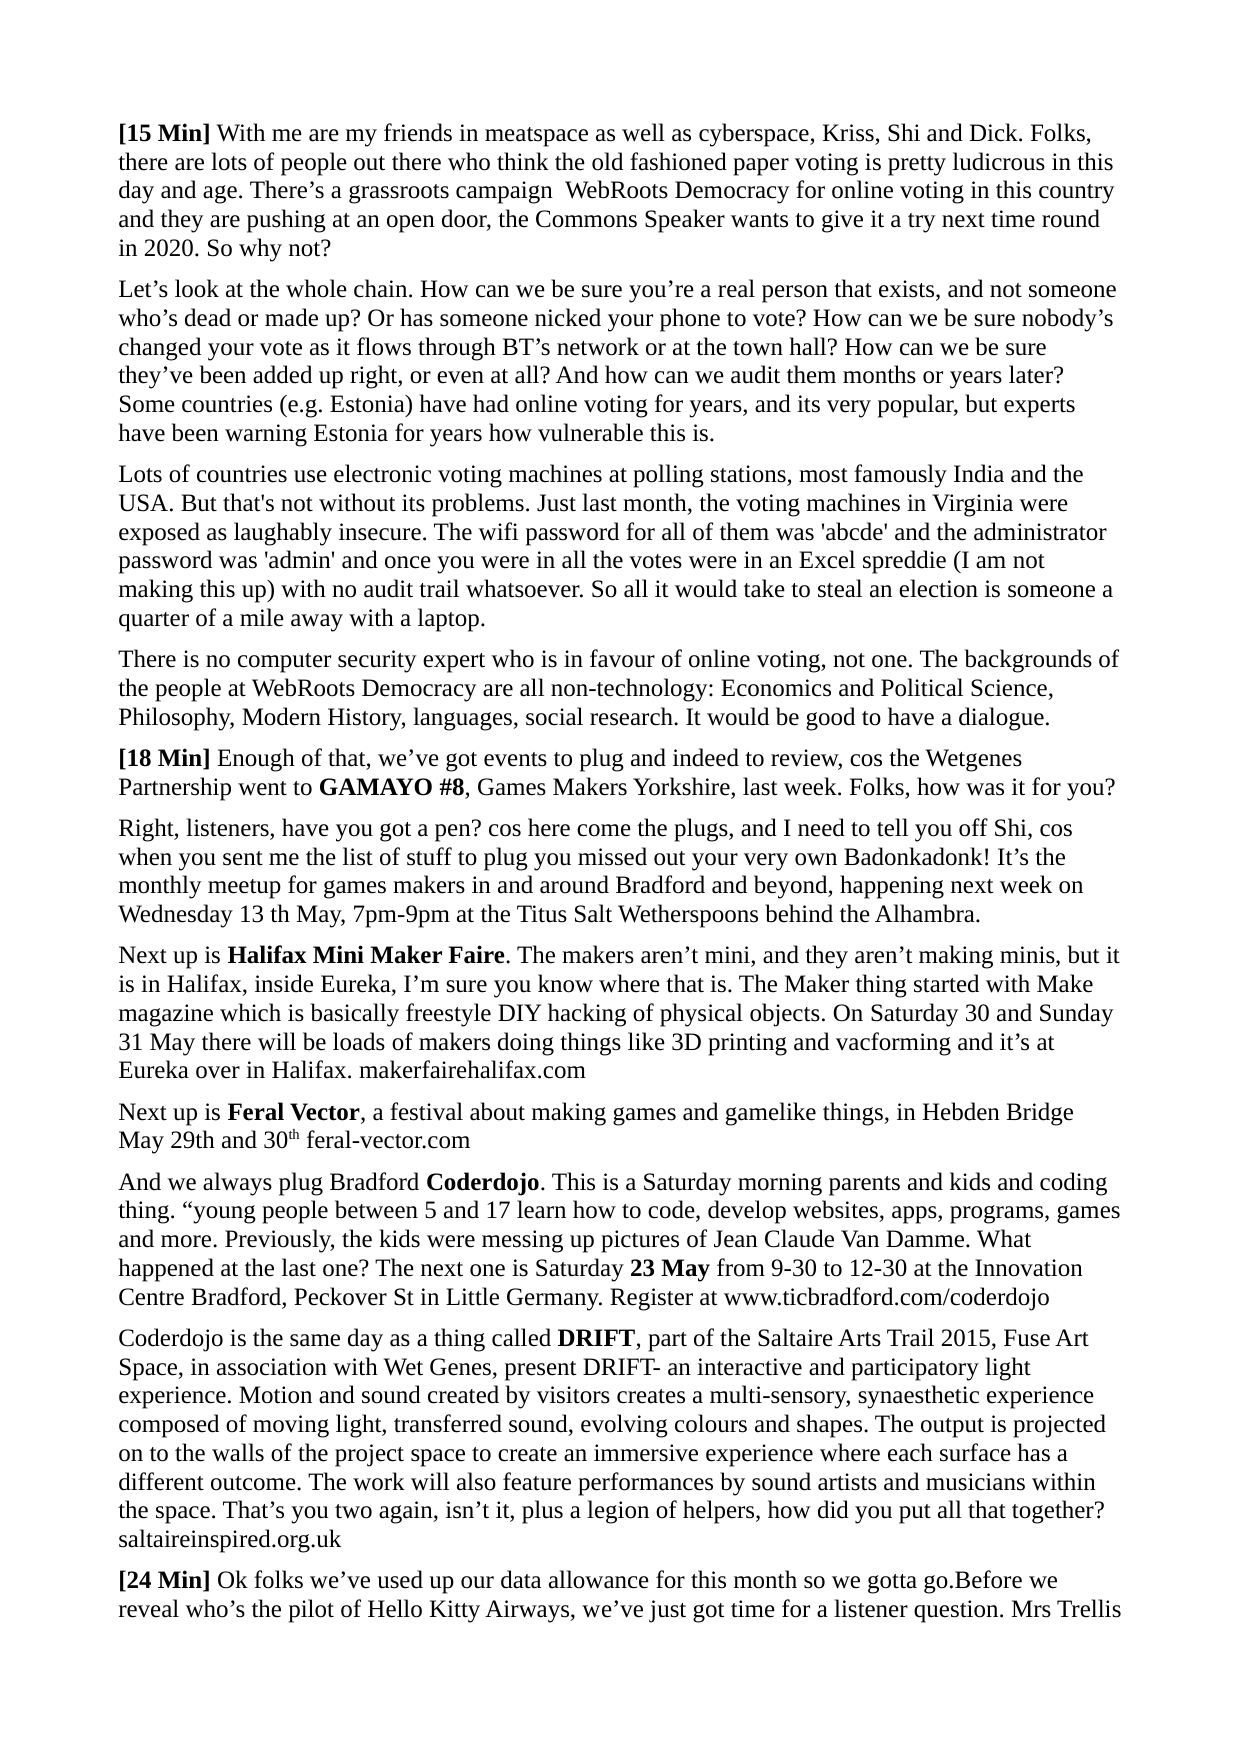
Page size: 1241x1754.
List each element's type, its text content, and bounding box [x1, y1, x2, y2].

text [15 Min] With me are my friends in meatspace as well as cyberspace, Kriss, Shi and Dick. Folks, there are lots of people out there who think the old fashioned paper voting is pretty ludicrous in this day and age. There’s a grassroots campaign WebRoots Democracy for online voting in this country and they are pushing at an open door, the Commons Speaker wants to give it a try next time round in 2020. So why not? [118, 118, 1122, 262]
text Let’s look at the whole chain. How can we be sure you’re a real person that exists, and not someone who’s dead or made up? Or has someone nicked your phone to vote? How can we be sure nobody’s changed your vote as it flows through BT’s network or at the town hall? How can we be sure they’ve been added up right, or even at all? And how can we audit them months or years later? Some countries (e.g. Estonia) have had online voting for years, and its very popular, but experts have been warning Estonia for years how vulnerable this is. [118, 274, 1122, 447]
text Next up is Halifax Mini Maker Faire. The makers aren’t mini, and they aren’t making minis, but it is in Halifax, inside Eureka, I’m sure you know where that is. The Maker thing started with Make magazine which is basically freestyle DIY hacking of physical objects. On Saturday 30 and Sunday 31 May there will be loads of makers doing things like 3D printing and vacforming and it’s at Eureka over in Halifax. makerfairehalifax.com [118, 941, 1122, 1084]
text There is no computer security expert who is in favour of online voting, not one. The backgrounds of the people at WebRoots Democracy are all non-technology: Economics and Political Science, Philosophy, Modern History, languages, social research. It would be good to have a dialogue. [118, 644, 1122, 731]
text [18 Min] Enough of that, we’ve got events to plug and indeed to review, cos the Wetgenes Partnership went to GAMAYO #8, Games Makers Yorkshire, last week. Folks, how was it for you? [118, 743, 1122, 801]
text Right, listeners, have you got a pen? cos here come the plugs, and I need to tell you off Shi, cos when you sent me the list of stuff to plug you missed out your very own Badonkadonk! It’s the monthly meetup for games makers in and around Bradford and beyond, happening next week on Wednesday 13 th May, 7pm-9pm at the Titus Salt Wetherspoons behind the Alhambra. [118, 813, 1122, 928]
text Coderdojo is the same day as a thing called DRIFT, part of the Saltaire Arts Trail 2015, Fuse Art Space, in association with Wet Genes, present DRIFT- an interactive and participatory light experience. Motion and sound created by visitors creates a multi-sensory, synaesthetic experience composed of moving light, transferred sound, evolving colours and shapes. The output is projected on to the walls of the project space to create an immersive experience where each surface has a different outcome. The work will also feature performances by sound artists and musicians within the space. That’s you two again, isn’t it, plus a legion of helpers, how did you put all that together? saltaireinspired.org.uk [118, 1323, 1122, 1553]
text And we always plug Bradford Coderdojo. This is a Saturday morning parents and kids and coding thing. “young people between 5 and 17 learn how to code, develop websites, apps, programs, games and more. Previously, the kids were messing up pictures of Jean Claude Van Damme. What happened at the last one? The next one is Saturday 23 May from 9-30 to 12-30 at the Innovation Centre Bradford, Peckover St in Little Germany. Register at www.ticbradford.com/coderdojo [118, 1167, 1122, 1311]
text [24 Min] Ok folks we’ve used up our data allowance for this month so we gotta go.Before we reveal who’s the pilot of Hello Kitty Airways, we’ve just got time for a listener question. Mrs Trellis [118, 1566, 1122, 1623]
text Next up is Feral Vector, a festival about making games and gamelike things, in Hebden Bridge May 29th and 30th feral-vector.com [118, 1097, 1122, 1154]
text Lots of countries use electronic voting machines at polling stations, most famously India and the USA. But that's not without its problems. Just last month, the voting machines in Virginia were exposed as laughably insecure. The wifi password for all of them was 'abcde' and the administrator password was 'admin' and once you were in all the votes were in an Excel spreddie (I am not making this up) with no audit trail whatsoever. So all it would take to steal an election is someone a quarter of a mile away with a laptop. [118, 459, 1122, 632]
